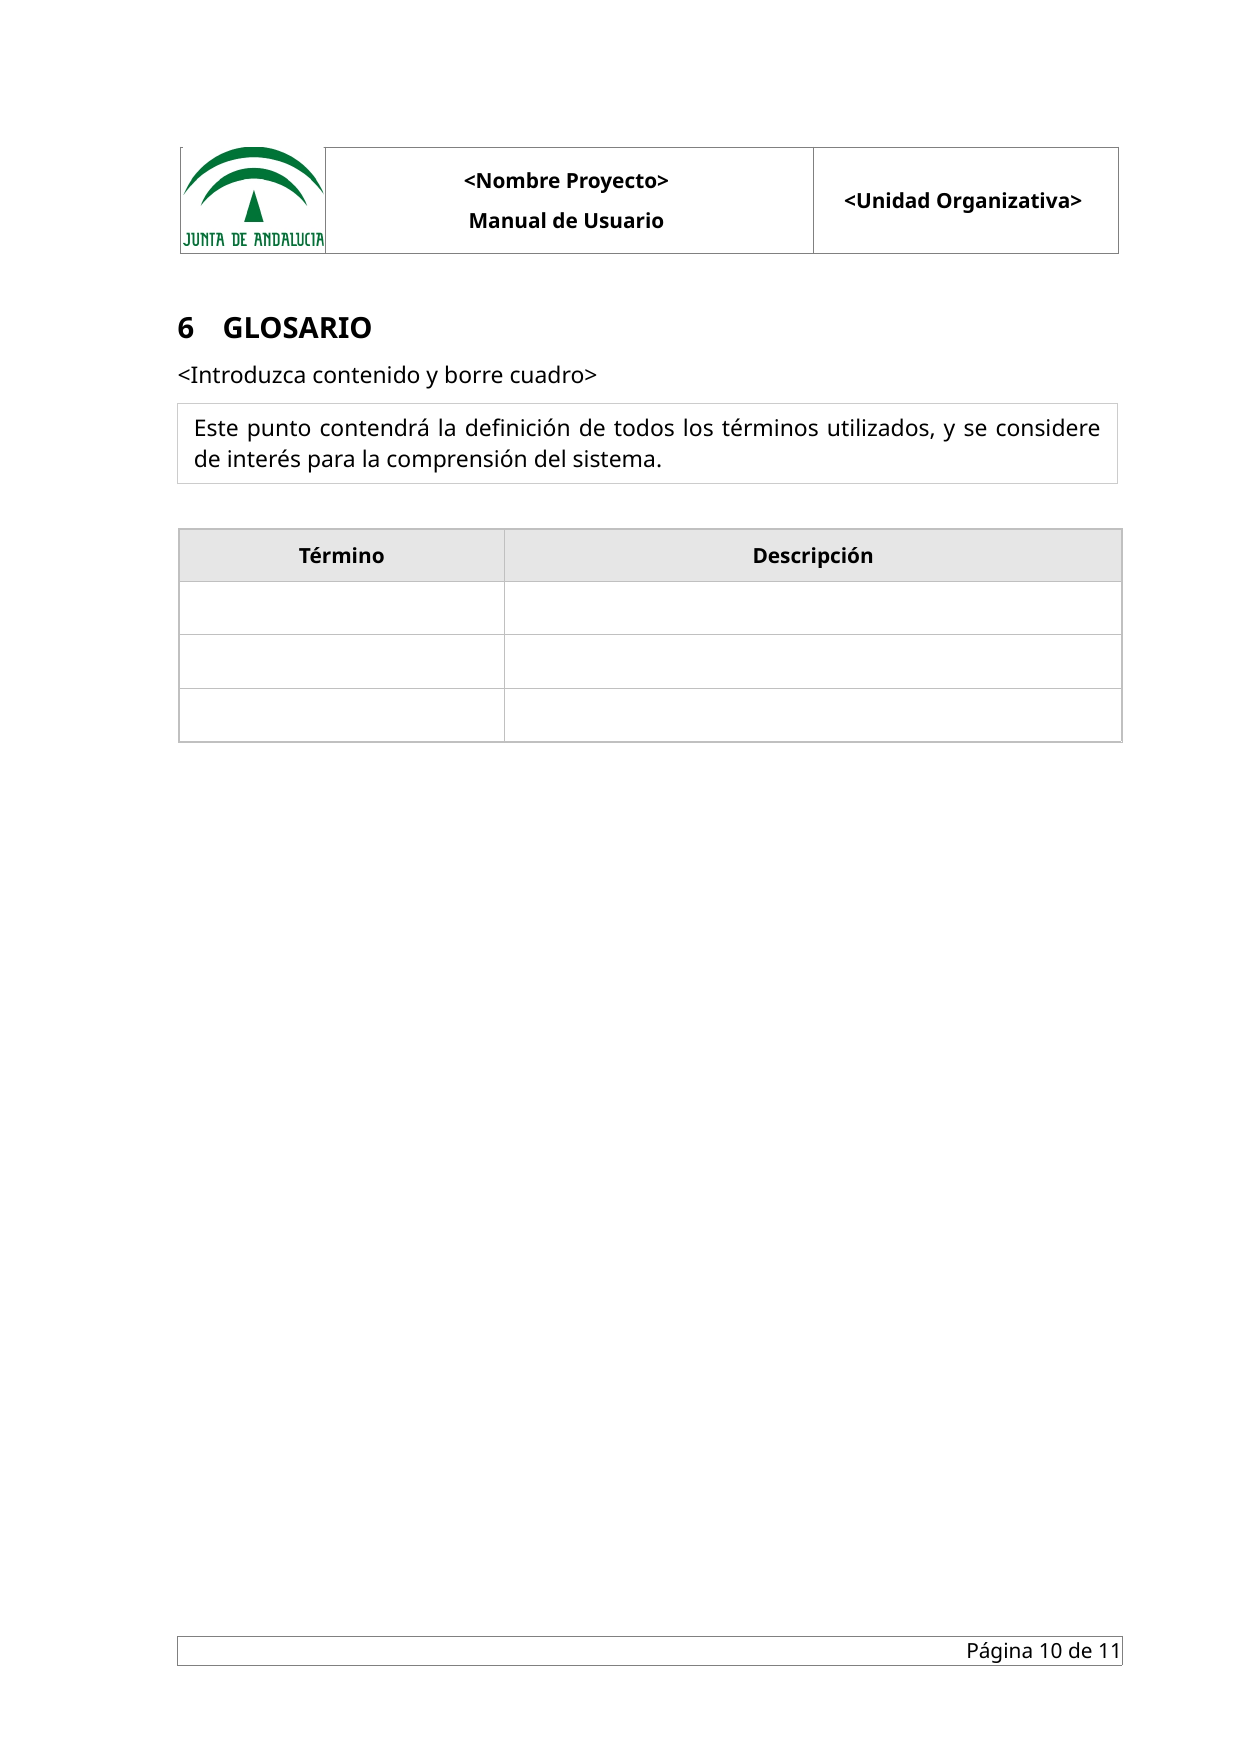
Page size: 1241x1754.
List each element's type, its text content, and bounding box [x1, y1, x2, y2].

table_cell [505, 689, 1121, 741]
text Este punto contendrá la definición de todos los términos utilizados, y se considere de interés para la comprensión del sistema. [194, 412, 1101, 474]
table_cell [180, 635, 504, 687]
table_cell [505, 582, 1121, 634]
table_cell [180, 689, 504, 741]
table_header Término [180, 530, 504, 581]
subtitle GLOSARIO [177, 307, 1122, 347]
table_header Descripción [505, 530, 1121, 581]
table_cell [180, 582, 504, 634]
text <Introduzca contenido y borre cuadro> [177, 359, 1122, 390]
table_cell [505, 635, 1121, 687]
